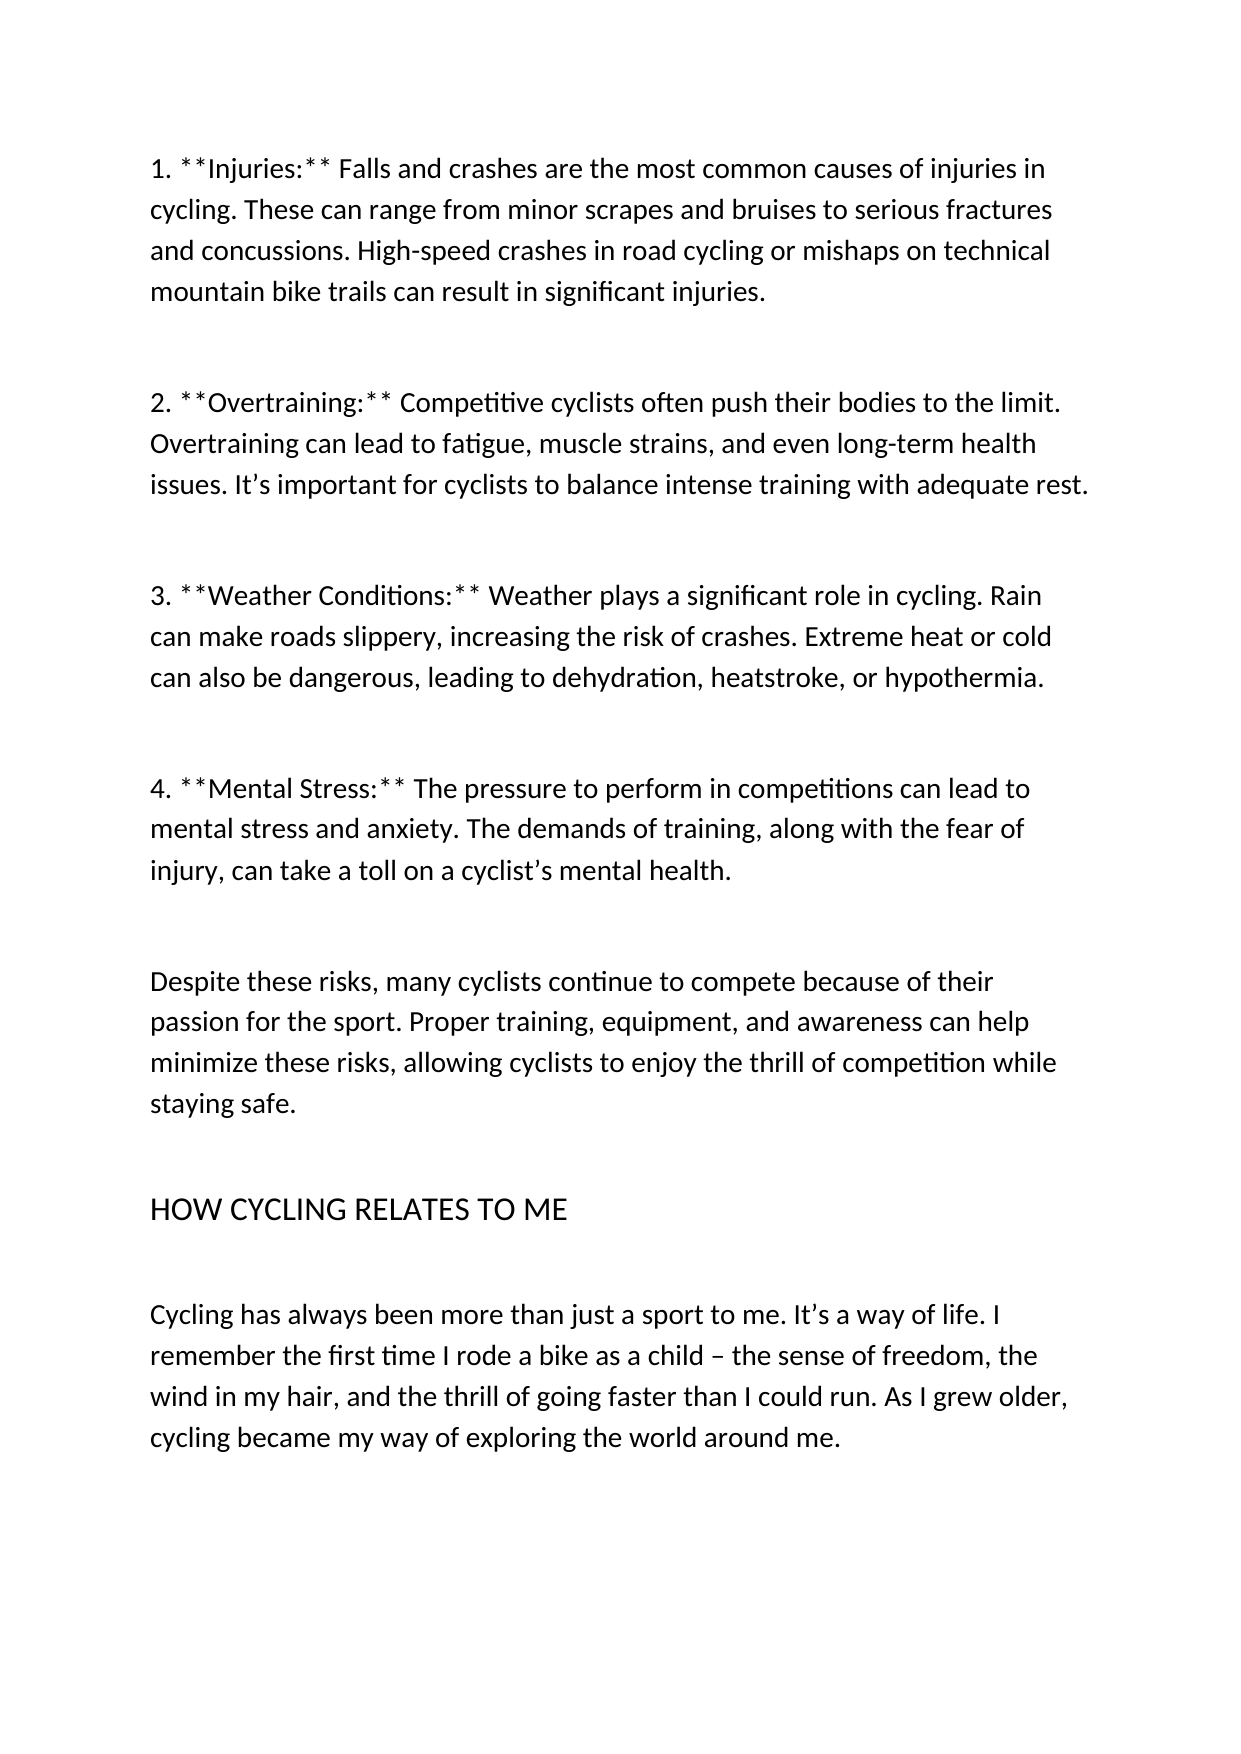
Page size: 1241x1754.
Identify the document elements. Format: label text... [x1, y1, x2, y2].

text HOW CYCLING RELATES TO ME [150, 1188, 1090, 1228]
text 4. **Mental Stress:** The pressure to perform in competitions can lead to mental stress and anxiety. The demands of training, along with the fear of injury, can take a toll on a cyclist’s mental health. [150, 770, 1090, 887]
text 1. **Injuries:** Falls and crashes are the most common causes of injuries in cycling. These can range from minor scrapes and bruises to serious fractures and concussions. High-speed crashes in road cycling or mishaps on technical mountain bike trails can result in significant injuries. [150, 150, 1090, 308]
text Despite these risks, many cyclists continue to compete because of their passion for the sport. Proper training, equipment, and awareness can help minimize these risks, allowing cyclists to enjoy the thrill of competition while staying safe. [150, 963, 1090, 1121]
text Cycling has always been more than just a sport to me. It’s a way of life. I remember the first time I rode a bike as a child – the sense of freedom, the wind in my hair, and the thrill of going faster than I could run. As I grew older, cycling became my way of exploring the world around me. [150, 1296, 1090, 1454]
text 2. **Overtraining:** Competitive cyclists often push their bodies to the limit. Overtraining can lead to fatigue, muscle strains, and even long-term health issues. It’s important for cyclists to balance intense training with adequate rest. [150, 384, 1090, 501]
text 3. **Weather Conditions:** Weather plays a significant role in cycling. Rain can make roads slippery, increasing the risk of crashes. Extreme heat or cold can also be dangerous, leading to dehydration, heatstroke, or hypothermia. [150, 577, 1090, 694]
